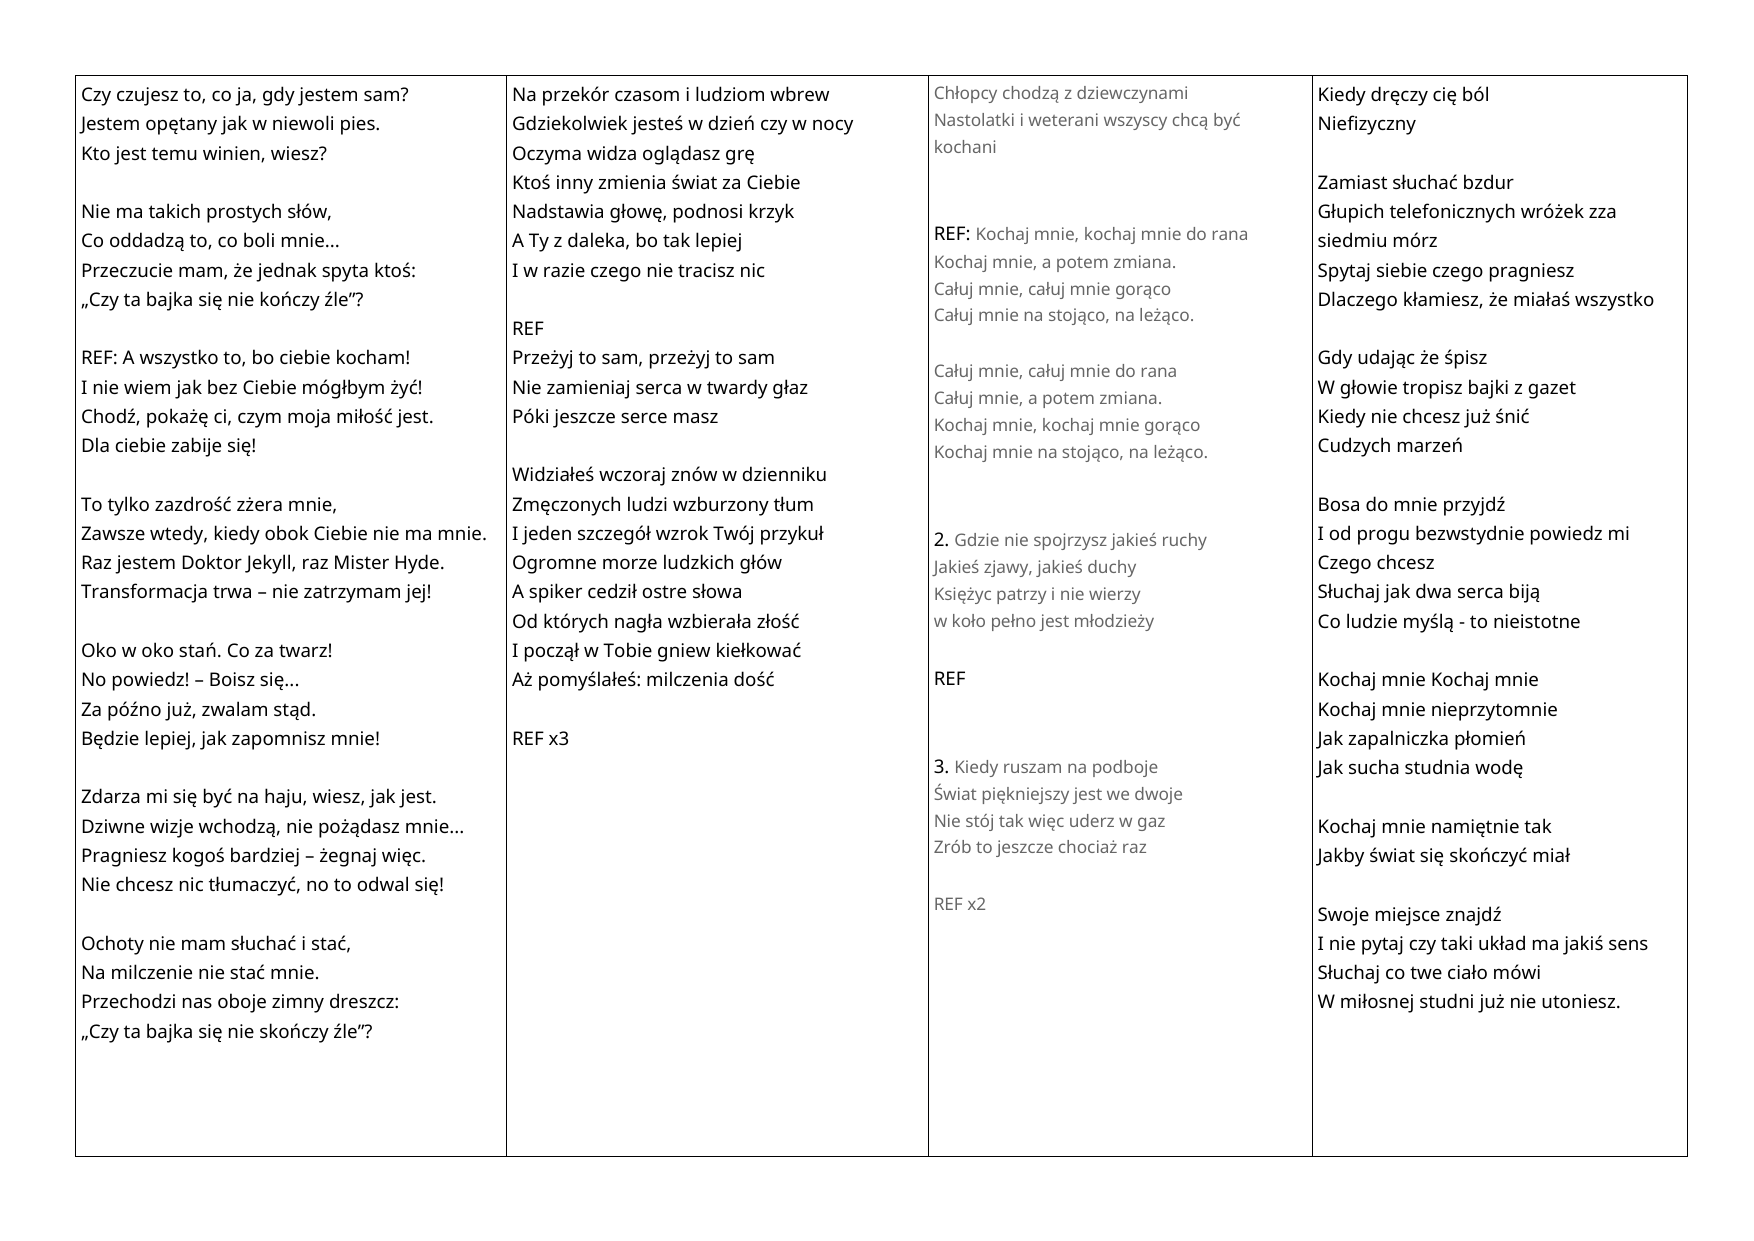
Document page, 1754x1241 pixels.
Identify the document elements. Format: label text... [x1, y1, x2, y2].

table_cell Na przekór czasom i ludziom wbrew Gdziekolwiek jesteś w dzień czy w nocy Oczyma widza oglądasz grę Ktoś inny zmienia świat za Ciebie Nadstawia głowę, podnosi krzyk A Ty z daleka, bo tak lepiej I w razie czego nie tracisz nic REF Przeżyj to sam, przeżyj to sam Nie zamieniaj serca w twardy głaz Póki jeszcze serce masz Widziałeś wczoraj znów w dzienniku Zmęczonych ludzi wzburzony tłum I jeden szczegół wzrok Twój przykuł Ogromne morze ludzkich głów A spiker cedził ostre słowa Od których nagła wzbierała złość I począł w Tobie gniew kiełkować Aż pomyślałeś: milczenia dość REF x3 [507, 76, 928, 1156]
table_cell Czy czujesz to, co ja, gdy jestem sam? Jestem opętany jak w niewoli pies. Kto jest temu winien, wiesz? Nie ma takich prostych słów, Co oddadzą to, co boli mnie... Przeczucie mam, że jednak spyta ktoś: „Czy ta bajka się nie kończy źle”? REF: A wszystko to, bo ciebie kocham! I nie wiem jak bez Ciebie mógłbym żyć! Chodź, pokażę ci, czym moja miłość jest. Dla ciebie zabije się! To tylko zazdrość zżera mnie, Zawsze wtedy, kiedy obok Ciebie nie ma mnie. Raz jestem Doktor Jekyll, raz Mister Hyde. Transformacja trwa – nie zatrzymam jej! Oko w oko stań. Co za twarz! No powiedz! – Boisz się... Za późno już, zwalam stąd. Będzie lepiej, jak zapomnisz mnie! Zdarza mi się być na haju, wiesz, jak jest. Dziwne wizje wchodzą, nie pożądasz mnie... Pragniesz kogoś bardziej – żegnaj więc. Nie chcesz nic tłumaczyć, no to odwal się! Ochoty nie mam słuchać i stać, Na milczenie nie stać mnie. Przechodzi nas oboje zimny dreszcz: „Czy ta bajka się nie skończy źle”? [76, 76, 506, 1156]
table_cell Chłopcy chodzą z dziewczynami Nastolatki i weterani wszyscy chcą być kochani REF: Kochaj mnie, kochaj mnie do rana Kochaj mnie, a potem zmiana. Całuj mnie, całuj mnie gorąco Całuj mnie na stojąco, na leżąco. Całuj mnie, całuj mnie do rana Całuj mnie, a potem zmiana. Kochaj mnie, kochaj mnie gorąco Kochaj mnie na stojąco, na leżąco. 2. Gdzie nie spojrzysz jakieś ruchy Jakieś zjawy, jakieś duchy Księżyc patrzy i nie wierzy w koło pełno jest młodzieży REF 3. Kiedy ruszam na podboje Świat piękniejszy jest we dwoje Nie stój tak więc uderz w gaz Zrób to jeszcze chociaż raz REF x2 [929, 76, 1312, 1156]
table_cell Kiedy dręczy cię ból Niefizyczny Zamiast słuchać bzdur Głupich telefonicznych wróżek zza siedmiu mórz Spytaj siebie czego pragniesz Dlaczego kłamiesz, że miałaś wszystko Gdy udając że śpisz W głowie tropisz bajki z gazet Kiedy nie chcesz już śnić Cudzych marzeń Bosa do mnie przyjdź I od progu bezwstydnie powiedz mi Czego chcesz Słuchaj jak dwa serca biją Co ludzie myślą - to nieistotne Kochaj mnie Kochaj mnie Kochaj mnie nieprzytomnie Jak zapalniczka płomień Jak sucha studnia wodę Kochaj mnie namiętnie tak Jakby świat się skończyć miał Swoje miejsce znajdź I nie pytaj czy taki układ ma jakiś sens Słuchaj co twe ciało mówi W miłosnej studni już nie utoniesz. [1313, 76, 1687, 1156]
